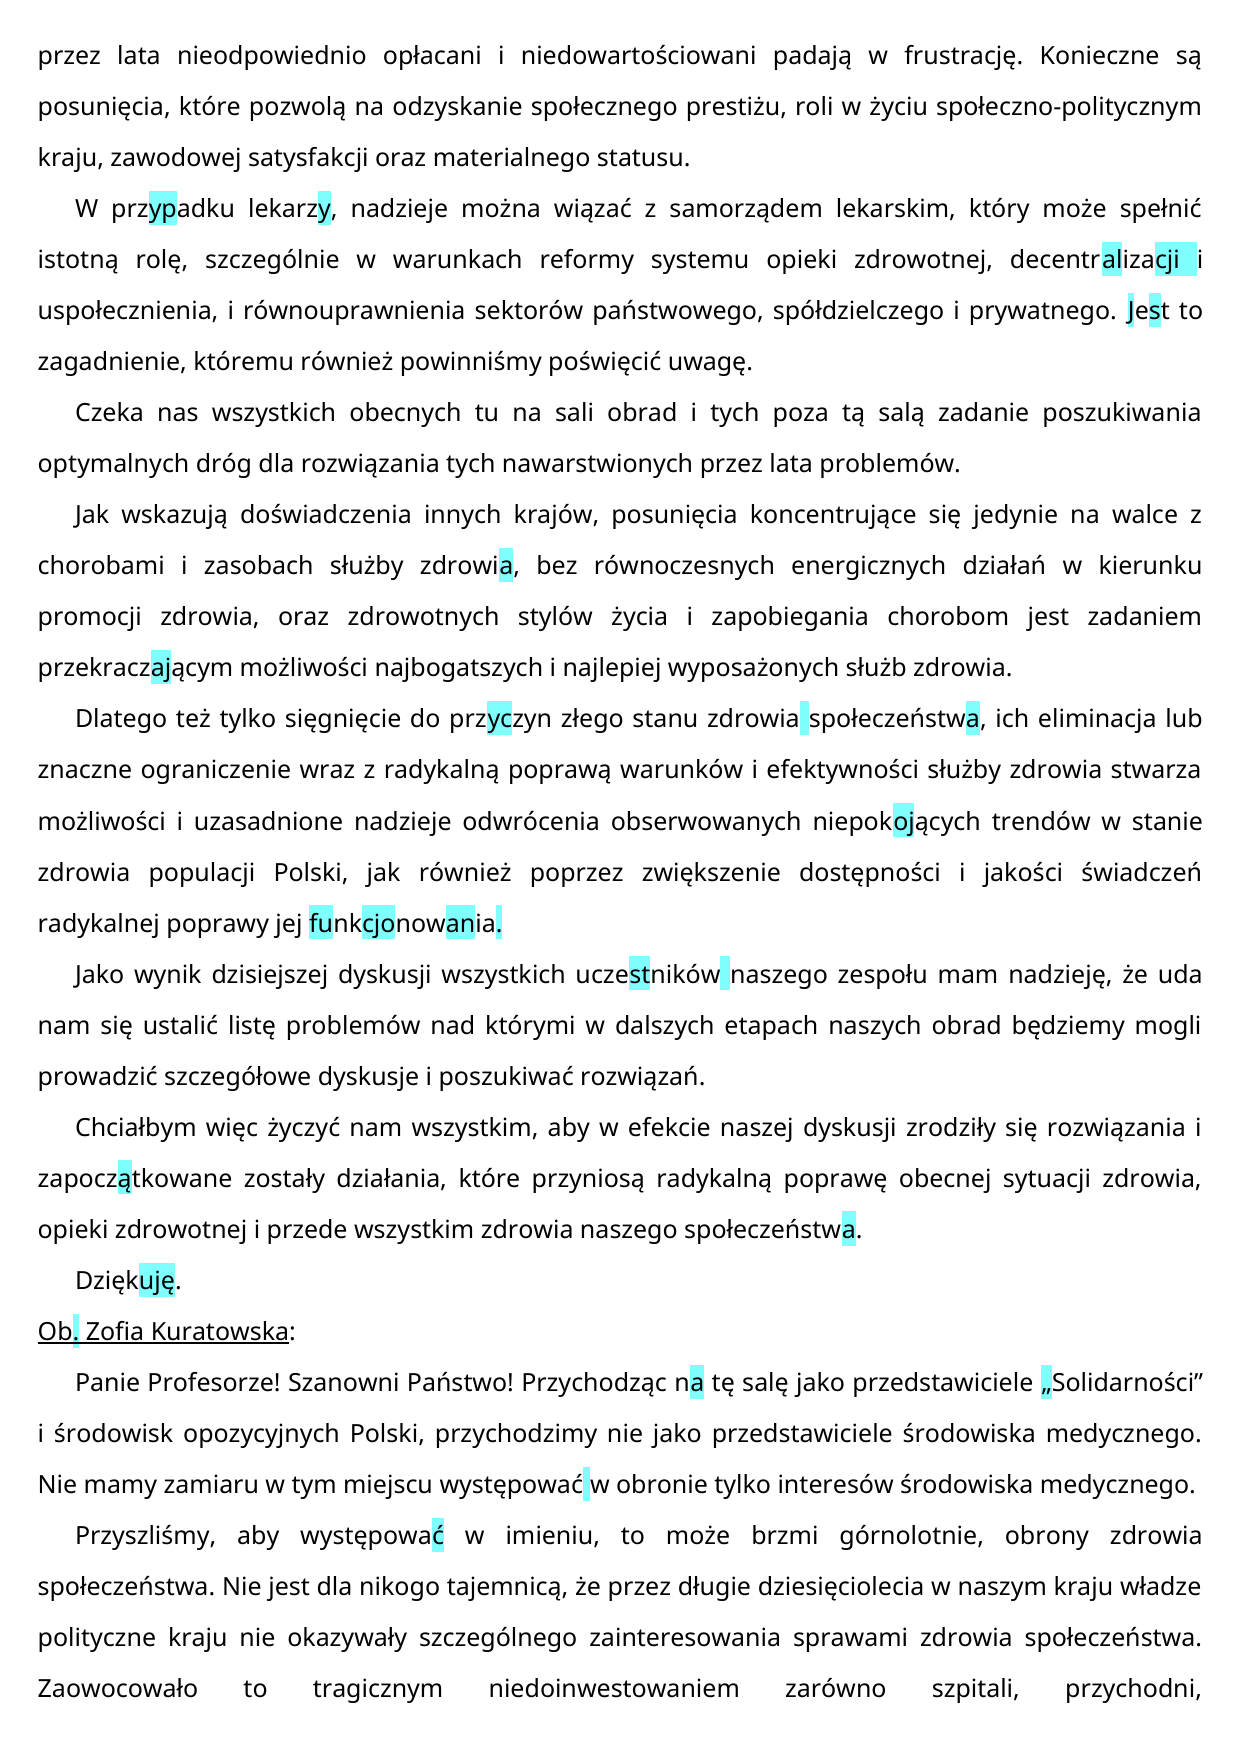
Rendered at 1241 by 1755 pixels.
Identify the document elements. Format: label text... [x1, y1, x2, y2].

text Jako wynik dzisiejszej dyskusji wszystkich uczestników naszego zespołu mam nadzieję, że uda nam się ustalić listę problemów nad którymi w dalszych etapach naszych obrad będziemy mogli prowadzić szczegółowe dyskusje i poszukiwać rozwiązań. [37, 956, 1203, 1092]
text Przyszliśmy, aby występować w imieniu, to może brzmi górnolotnie, obrony zdrowia społeczeństwa. Nie jest dla nikogo tajemnicą, że przez długie dziesięciolecia w naszym kraju władze polityczne kraju nie okazywały szczególnego zainteresowania sprawami zdrowia społeczeństwa. Zaowocowało to tragicznym niedoinwestowaniem zarówno szpitali, przychodni, [37, 1518, 1203, 1705]
text Ob. Zofia Kuratowska: [37, 1313, 1203, 1348]
text Dziękuję. [37, 1262, 1203, 1297]
text Jak wskazują doświadczenia innych krajów, posunięcia koncentrujące się jedynie na walce z chorobami i zasobach służby zdrowia, bez równoczesnych energicznych działań w kierunku promocji zdrowia, oraz zdrowotnych stylów życia i zapobiegania chorobom jest zadaniem przekraczającym możliwości najbogatszych i najlepiej wyposażonych służb zdrowia. [37, 497, 1203, 684]
text Panie Profesorze! Szanowni Państwo! Przychodząc na tę salę jako przedstawiciele „Solidarności” i środowisk opozycyjnych Polski, przychodzimy nie jako przedstawiciele środowiska medycznego. Nie mamy zamiaru w tym miejscu występować w obronie tylko interesów środowiska medycznego. [37, 1364, 1203, 1501]
text Dlatego też tylko sięgnięcie do przyczyn złego stanu zdrowia społeczeństwa, ich eliminacja lub znaczne ograniczenie wraz z radykalną poprawą warunków i efektywności służby zdrowia stwarza możliwości i uzasadnione nadzieje odwrócenia obserwowanych niepokojących trendów w stanie zdrowia populacji Polski, jak również poprzez zwiększenie dostępności i jakości świadczeń radykalnej poprawy jej funkcjonowania. [37, 701, 1203, 939]
text Chciałbym więc życzyć nam wszystkim, aby w efekcie naszej dyskusji zrodziły się rozwiązania i zapoczątkowane zostały działania, które przyniosą radykalną poprawę obecnej sytuacji zdrowia, opieki zdrowotnej i przede wszystkim zdrowia naszego społeczeństwa. [37, 1109, 1203, 1246]
text W przypadku lekarzy, nadzieje można wiązać z samorządem lekarskim, który może spełnić istotną rolę, szczególnie w warunkach reformy systemu opieki zdrowotnej, decentralizacji i uspołecznienia, i równouprawnienia sektorów państwowego, spółdzielczego i prywatnego. Jest to zagadnienie, któremu również powinniśmy poświęcić uwagę. [37, 191, 1203, 378]
text Czeka nas wszystkich obecnych tu na sali obrad i tych poza tą salą zadanie poszukiwania optymalnych dróg dla rozwiązania tych nawarstwionych przez lata problemów. [37, 395, 1203, 480]
text przez lata nieodpowiednio opłacani i niedowartościowani padają w frustrację. Konieczne są posunięcia, które pozwolą na odzyskanie społecznego prestiżu, roli w życiu społeczno-politycznym kraju, zawodowej satysfakcji oraz materialnego statusu. [37, 37, 1203, 174]
